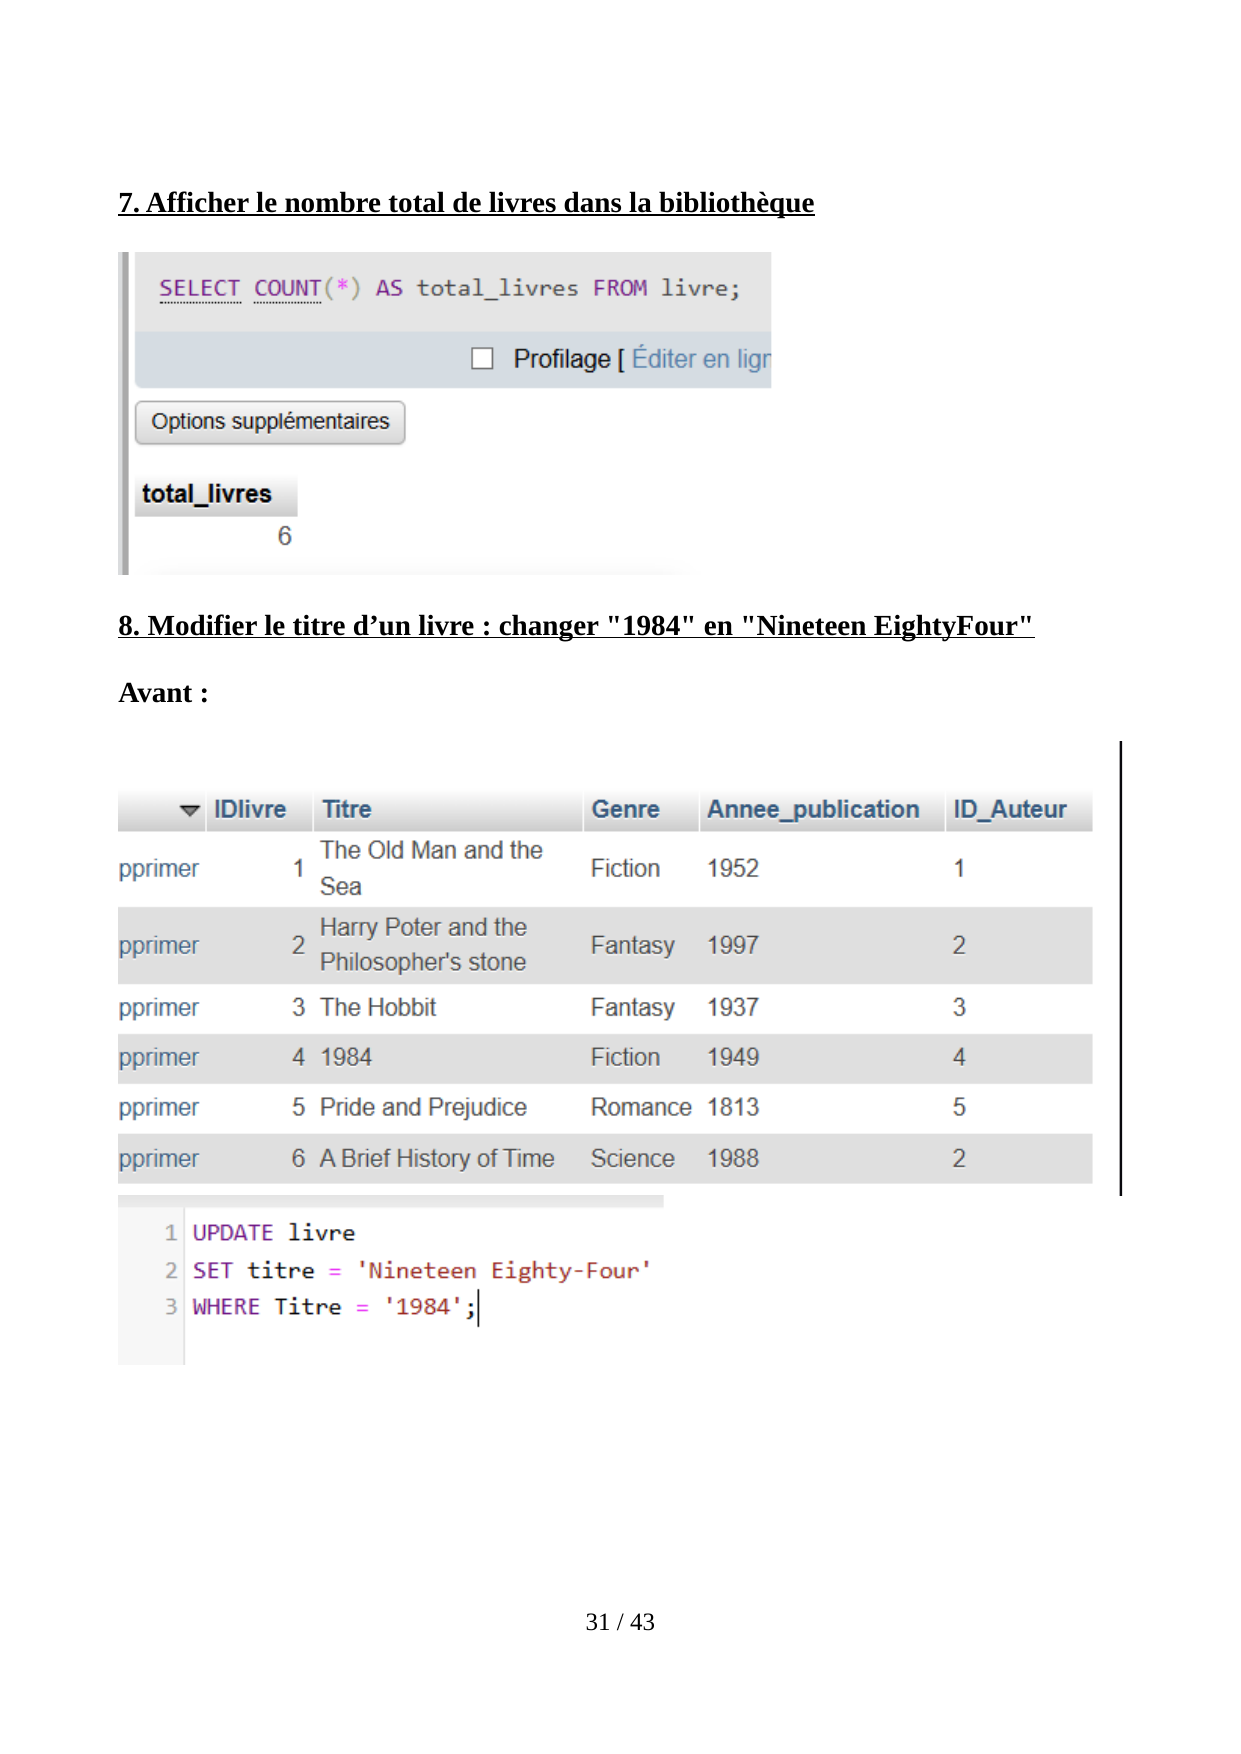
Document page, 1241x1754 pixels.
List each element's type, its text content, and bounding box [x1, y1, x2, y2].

picture [118, 252, 772, 575]
picture [118, 741, 1123, 1365]
text 8. Modifier le titre d’un livre : changer "1984" en "Nineteen EightyFour" [118, 608, 1122, 641]
text 7. Afficher le nombre total de livres dans la bibliothèque [118, 185, 1122, 219]
text Avant : [118, 675, 1122, 708]
